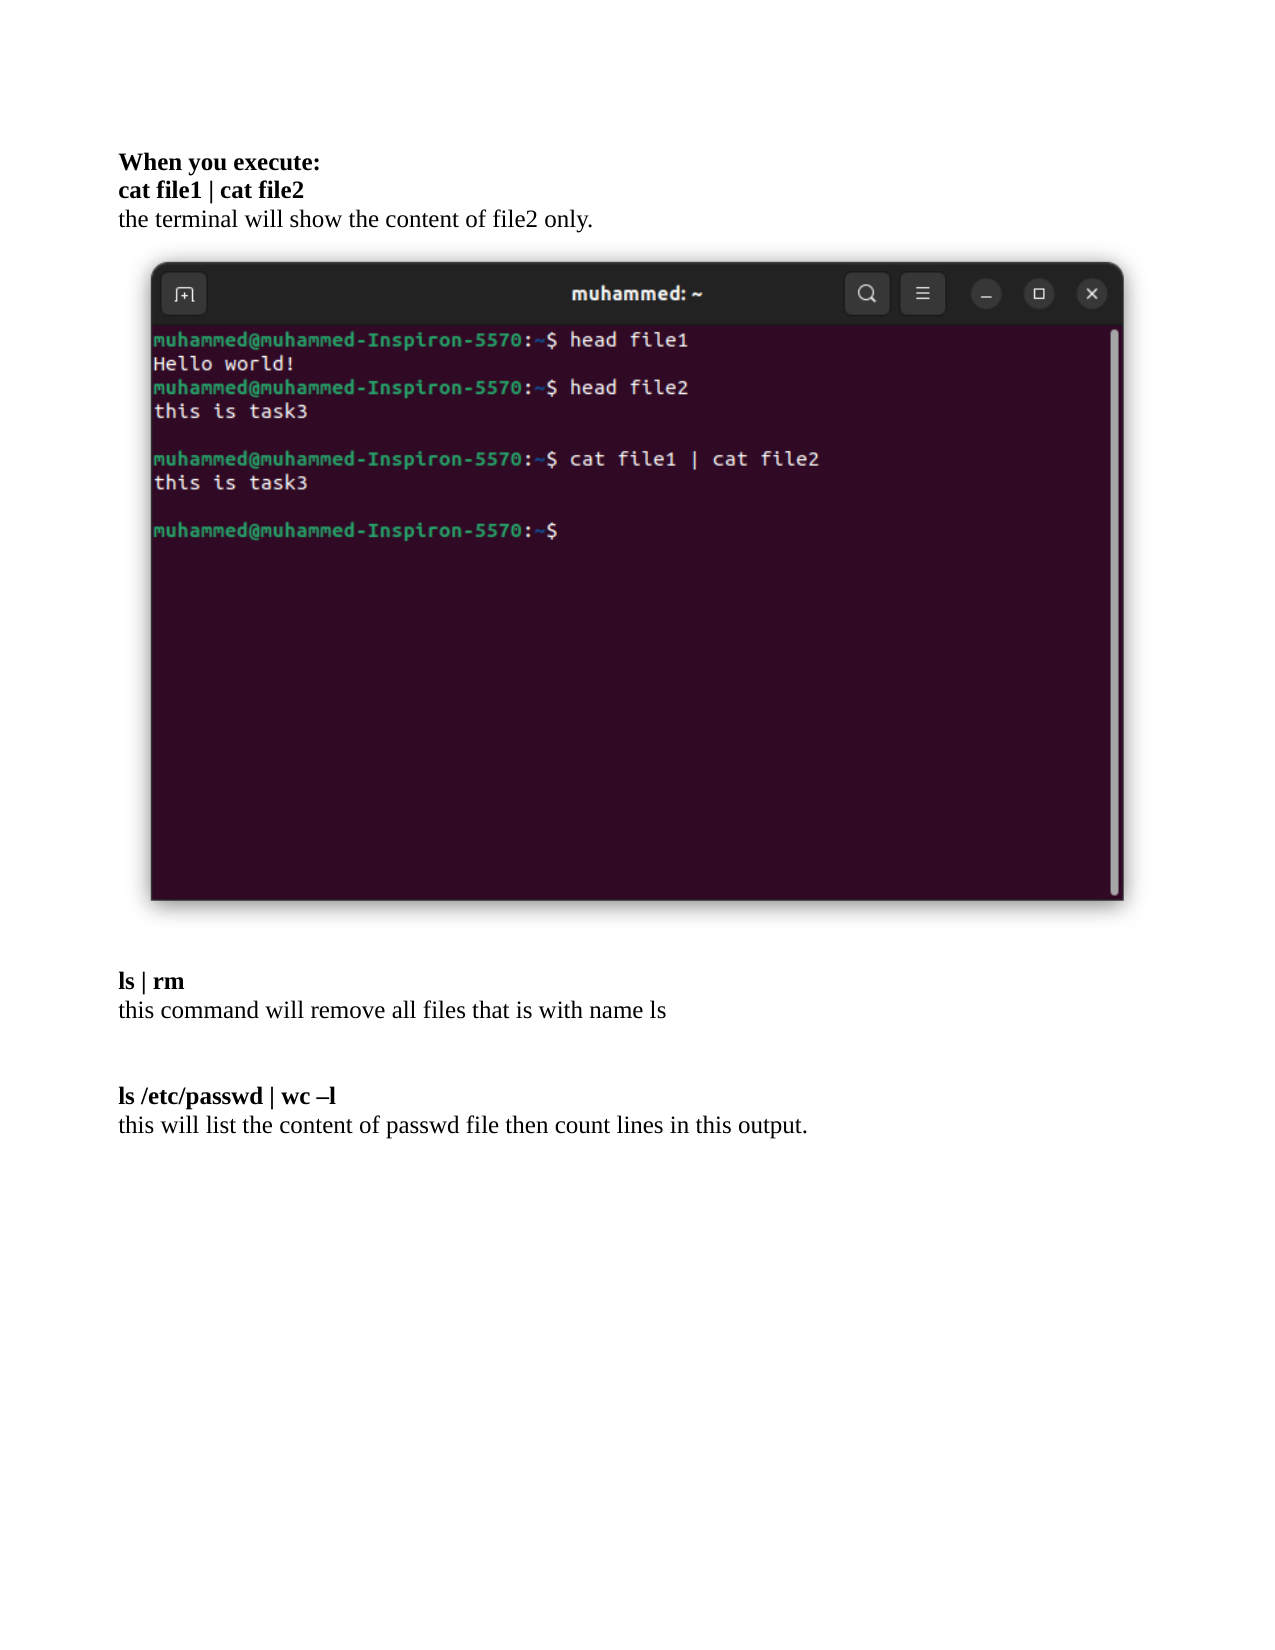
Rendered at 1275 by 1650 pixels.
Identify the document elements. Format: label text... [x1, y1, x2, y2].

text cat file1 | cat file2 [118, 176, 1157, 204]
text When you execute: [118, 147, 1157, 176]
text this command will remove all files that is with name ls [118, 995, 1157, 1024]
text ls /etc/passwd | wc –l [118, 1081, 1157, 1110]
text this will list the content of passwd file then count lines in this output. [118, 1110, 1157, 1139]
text the terminal will show the content of file2 only. [118, 204, 1157, 233]
picture [118, 233, 1157, 938]
text ls | rm [118, 966, 1157, 995]
